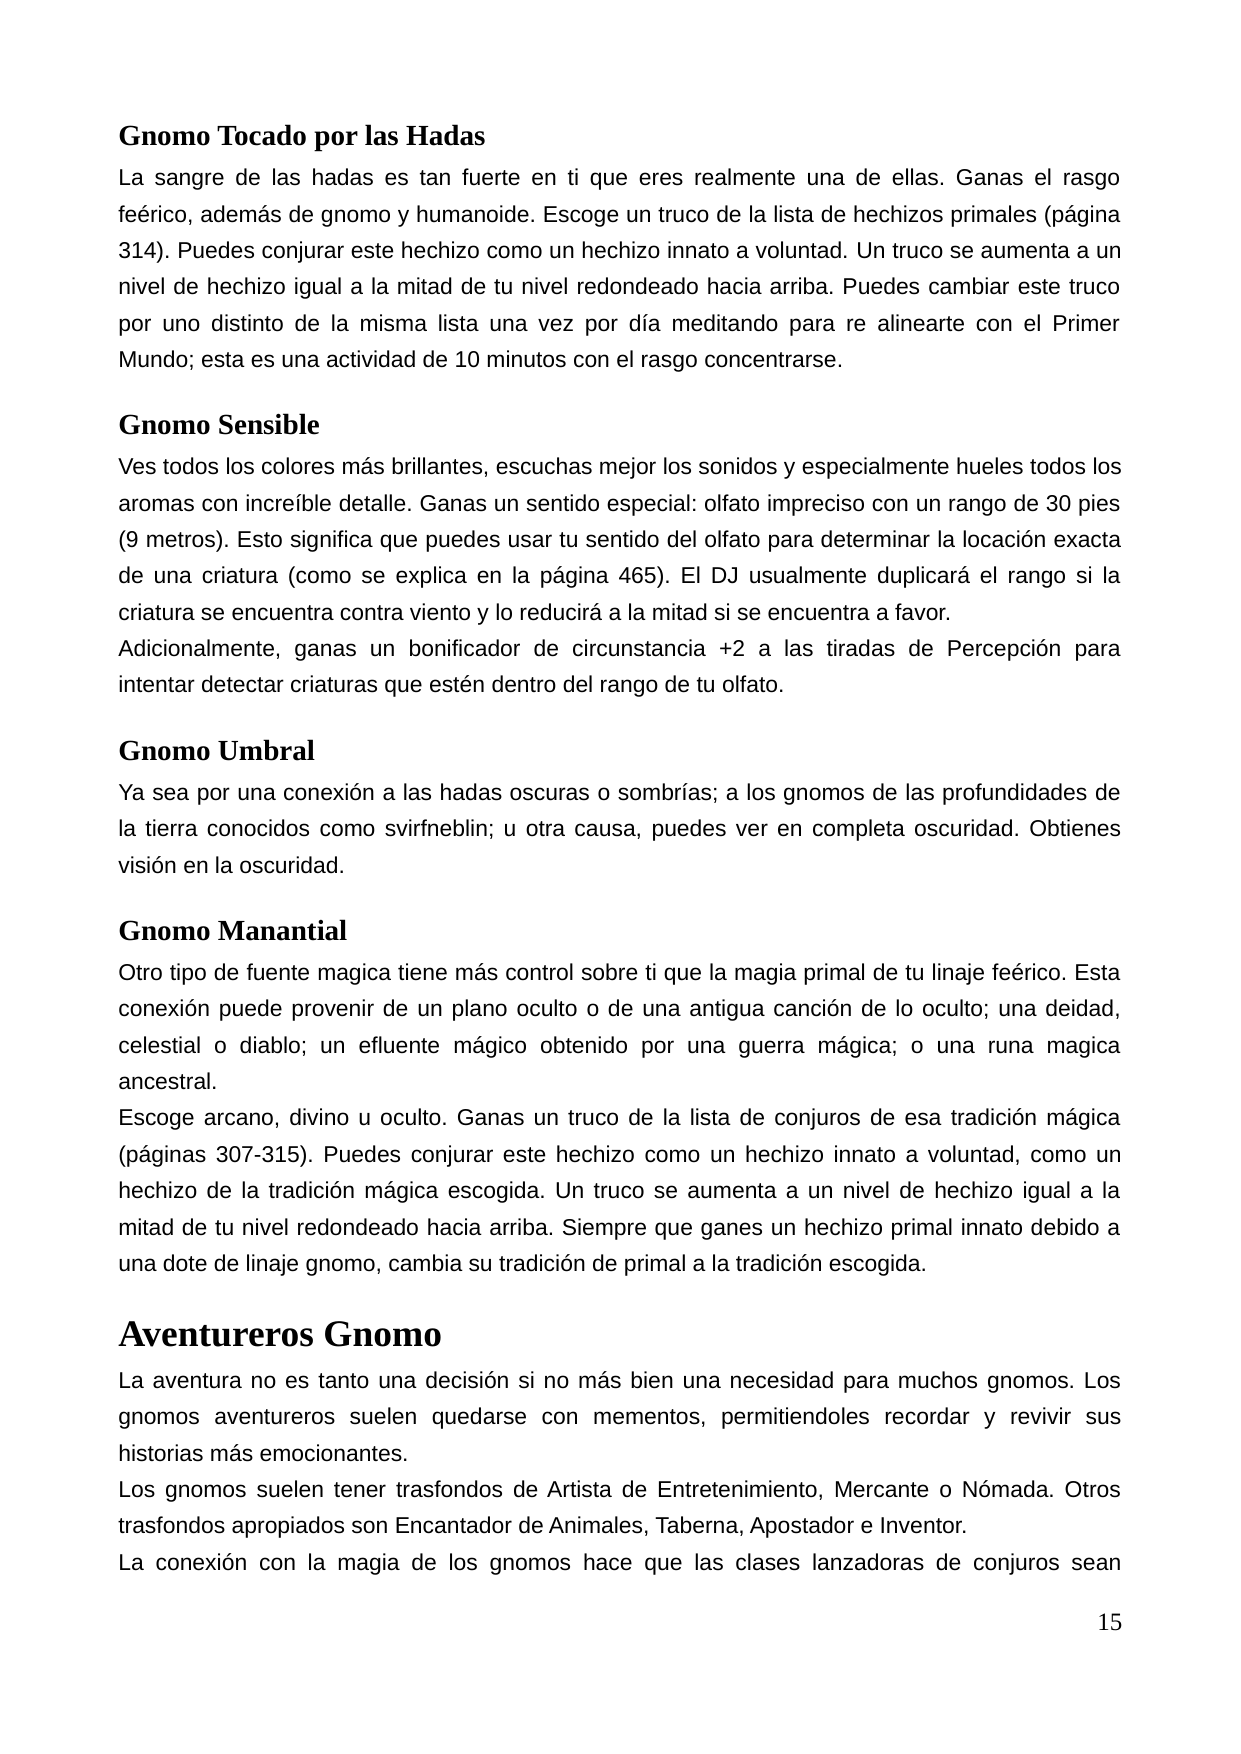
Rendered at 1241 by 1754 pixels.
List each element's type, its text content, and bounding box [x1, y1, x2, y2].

text Los gnomos suelen tener trasfondos de Artista de Entretenimiento, Mercante o Nómada. Otros trasfondos apropiados son Encantador de Animales, Taberna, Apostador e Inventor. [118, 1476, 1122, 1538]
subtitle Gnomo Tocado por las Hadas [118, 118, 1122, 152]
text Adicionalmente, ganas un bonificador de circunstancia +2 a las tiradas de Percepción para intentar detectar criaturas que estén dentro del rango de tu olfato. [118, 635, 1122, 698]
text Ves todos los colores más brillantes, escuchas mejor los sonidos y especialmente hueles todos los aromas con increíble detalle. Ganas un sentido especial: olfato impreciso con un rango de 30 pies (9 metros). Esto significa que puedes usar tu sentido del olfato para determinar la locación exacta de una criatura (como se explica en la página 465). El DJ usualmente duplicará el rango si la criatura se encuentra contra viento y lo reducirá a la mitad si se encuentra a favor. [118, 453, 1122, 625]
text Ya sea por una conexión a las hadas oscuras o sombrías; a los gnomos de las profundidades de la tierra conocidos como svirfneblin; u otra causa, puedes ver en completa oscuridad. Obtienes visión en la oscuridad. [118, 779, 1122, 878]
text La aventura no es tanto una decisión si no más bien una necesidad para muchos gnomos. Los gnomos aventureros suelen quedarse con mementos, permitiendoles recordar y revivir sus historias más emocionantes. [118, 1367, 1122, 1466]
text Escoge arcano, divino u oculto. Ganas un truco de la lista de conjuros de esa tradición mágica (páginas 307-315). Puedes conjurar este hechizo como un hechizo innato a voluntad, como un hechizo de la tradición mágica escogida. Un truco se aumenta a un nivel de hechizo igual a la mitad de tu nivel redondeado hacia arriba. Siempre que ganes un hechizo primal innato debido a una dote de linaje gnomo, cambia su tradición de primal a la tradición escogida. [118, 1104, 1122, 1276]
subtitle Gnomo Sensible [118, 407, 1122, 441]
subtitle Aventureros Gnomo [118, 1311, 1122, 1354]
text La sangre de las hadas es tan fuerte en ti que eres realmente una de ellas. Ganas el rasgo feérico, además de gnomo y humanoide. Escoge un truco de la lista de hechizos primales (página 314). Puedes conjurar este hechizo como un hechizo innato a voluntad. Un truco se aumenta a un nivel de hechizo igual a la mitad de tu nivel redondeado hacia arriba. Puedes cambiar este truco por uno distinto de la misma lista una vez por día meditando para re alinearte con el Primer Mundo; esta es una actividad de 10 minutos con el rasgo concentrarse. [118, 164, 1122, 372]
text La conexión con la magia de los gnomos hace que las clases lanzadoras de conjuros sean [118, 1548, 1122, 1575]
subtitle Gnomo Umbral [118, 733, 1122, 766]
text Otro tipo de fuente magica tiene más control sobre ti que la magia primal de tu linaje feérico. Esta conexión puede provenir de un plano oculto o de una antigua canción de lo oculto; una deidad, celestial o diablo; un efluente mágico obtenido por una guerra mágica; o una runa magica ancestral. [118, 959, 1122, 1094]
subtitle Gnomo Manantial [118, 913, 1122, 946]
